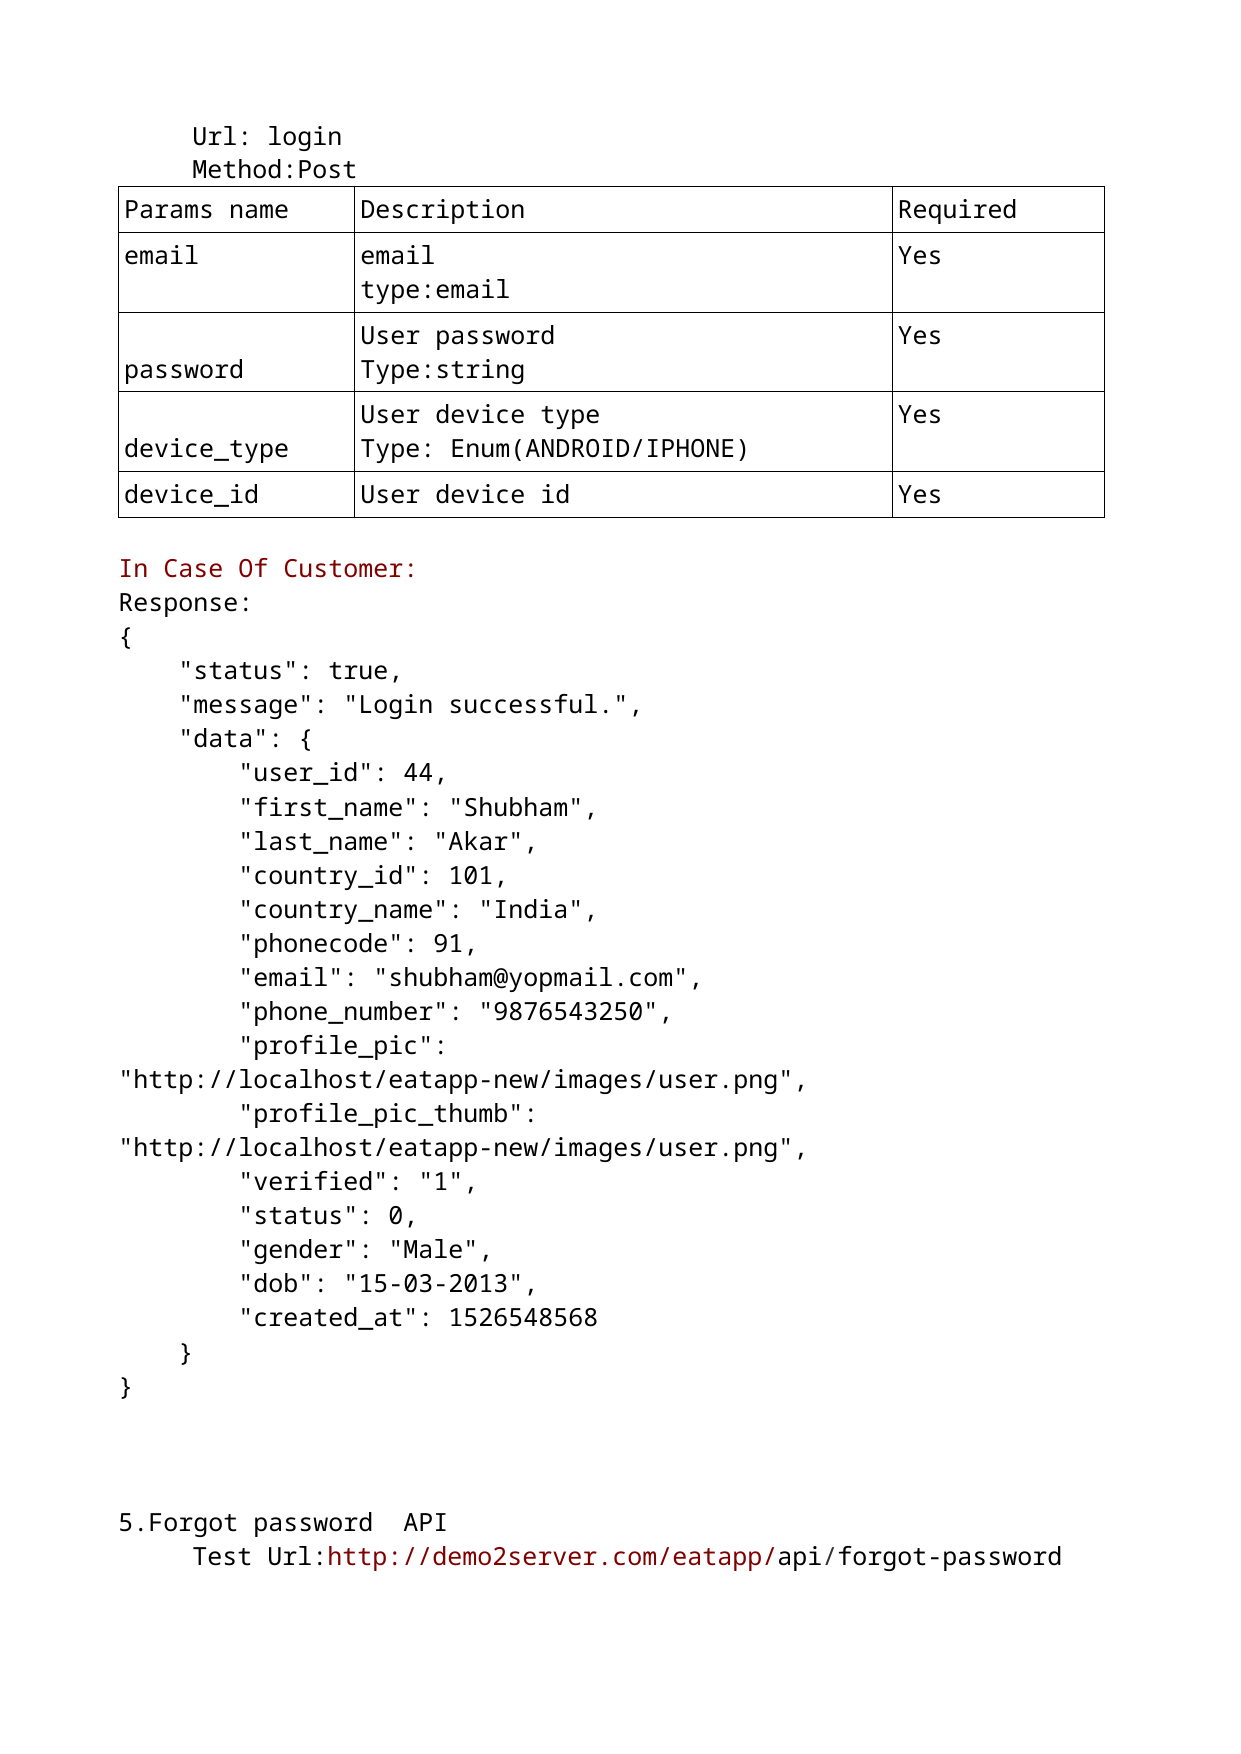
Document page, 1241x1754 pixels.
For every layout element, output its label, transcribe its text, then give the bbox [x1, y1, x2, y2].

text "message": "Login successful.", [118, 687, 1122, 721]
table_cell email type:email [355, 233, 892, 312]
text "data": { [118, 721, 1122, 755]
text "created_at": 1526548568 [118, 1300, 1122, 1334]
text Response: [118, 585, 1122, 619]
table_cell password [119, 313, 354, 391]
table_cell device_id [119, 472, 354, 517]
text "profile_pic": "http://localhost/eatapp-new/images/user.png", [118, 1028, 1122, 1096]
text } [118, 1334, 1122, 1368]
text "status": true, [118, 653, 1122, 687]
table_cell User device id [355, 472, 892, 517]
text "phone_number": "9876543250", [118, 993, 1122, 1028]
text Method:Post [118, 152, 1122, 186]
table_cell Yes [893, 313, 1104, 391]
text 5.Forgot password API [118, 1504, 1122, 1538]
text "status": 0, [118, 1198, 1122, 1232]
text "verified": "1", [118, 1164, 1122, 1198]
text "country_id": 101, [118, 857, 1122, 891]
text In Case Of Customer: [118, 551, 1122, 585]
table_cell email [119, 233, 354, 312]
text "first_name": "Shubham", [118, 789, 1122, 823]
table_header Params name [119, 187, 354, 232]
text } [118, 1368, 1122, 1402]
table_cell User password Type:string [355, 313, 892, 391]
text { [118, 619, 1122, 653]
table_header Description [355, 187, 892, 232]
table_cell User device type Type: Enum(ANDROID/IPHONE) [355, 392, 892, 471]
text "last_name": "Akar", [118, 823, 1122, 857]
table_cell Yes [893, 233, 1104, 312]
text "dob": "15-03-2013", [118, 1266, 1122, 1300]
text "user_id": 44, [118, 755, 1122, 789]
text Url: login [118, 118, 1122, 152]
table_cell Yes [893, 392, 1104, 471]
table_header Required [893, 187, 1104, 232]
text "email": "shubham@yopmail.com", [118, 959, 1122, 993]
text "profile_pic_thumb": "http://localhost/eatapp-new/images/user.png", [118, 1096, 1122, 1164]
table_cell Yes [893, 472, 1104, 517]
table_cell device_type [119, 392, 354, 471]
text Test Url:http://demo2server.com/eatapp/api/forgot-password [118, 1538, 1122, 1573]
text "phonecode": 91, [118, 925, 1122, 959]
text "gender": "Male", [118, 1232, 1122, 1266]
text "country_name": "India", [118, 891, 1122, 925]
